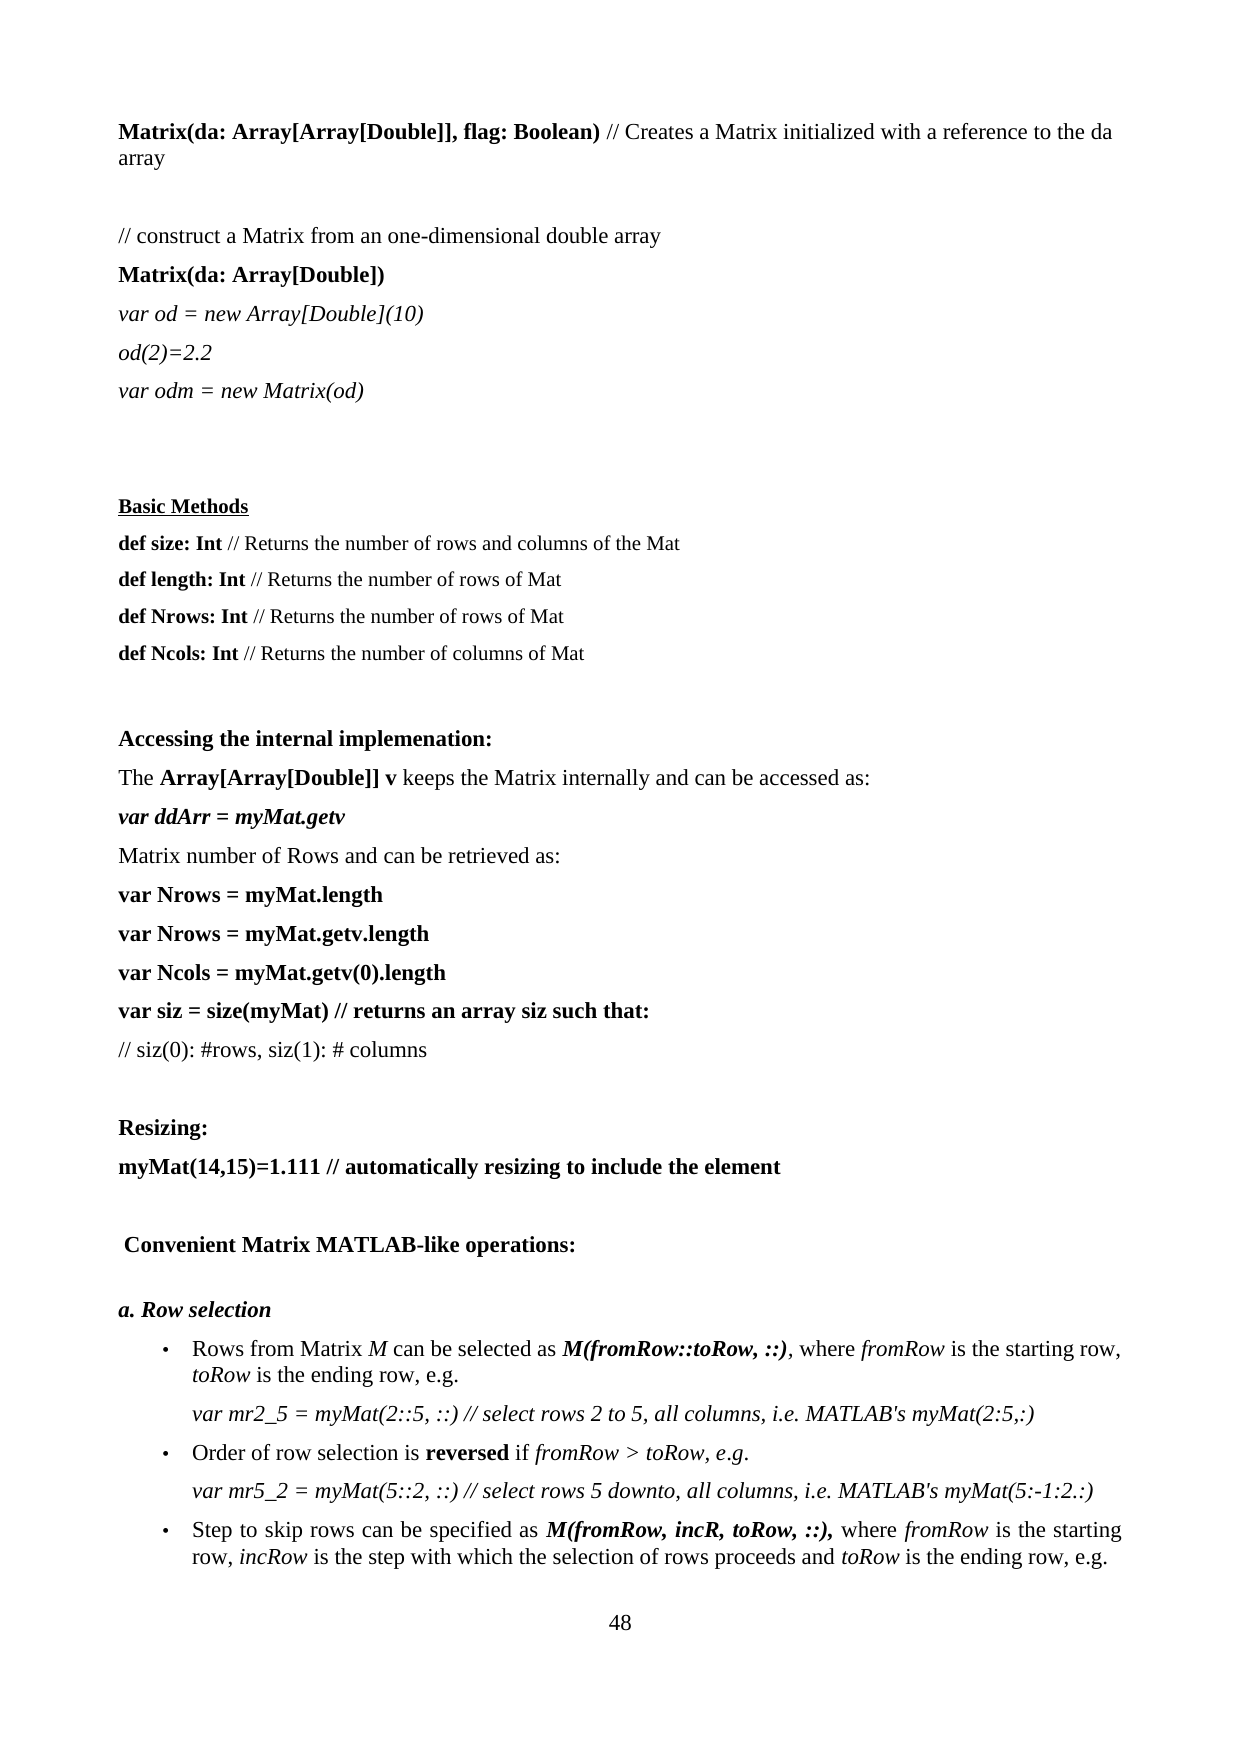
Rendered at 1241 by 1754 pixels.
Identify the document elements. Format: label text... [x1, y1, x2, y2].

text Matrix number of Rows and can be retrieved as: [118, 842, 1122, 868]
list Step to skip rows can be specified as M(fromRow, incR, toRow, ::), where fromRow is the starting row, incRow is the step with which the selection of rows proceeds and toRow is the ending row, e.g. [162, 1516, 1122, 1569]
text Convenient Matrix MATLAB-like operations: [118, 1231, 1122, 1257]
text Matrix(da: Array[Array[Double]], flag: Boolean) // Creates a Matrix initialized with a reference to the da array [118, 118, 1122, 171]
text Basic Methods [118, 494, 1122, 518]
list Order of row selection is reversed if fromRow > toRow, e.g. [162, 1439, 1122, 1465]
text var odm = new Matrix(od) [118, 378, 1122, 404]
text var Nrows = myMat.getv.length [118, 920, 1122, 946]
text var Nrows = myMat.length [118, 881, 1122, 907]
text Matrix(da: Array[Double]) [118, 261, 1122, 287]
text // construct a Matrix from an one-dimensional double array [118, 222, 1122, 248]
list var mr2_5 = myMat(2::5, ::) // select rows 2 to 5, all columns, i.e. MATLAB's myMat(2:5,:) [162, 1400, 1122, 1426]
text a. Row selection [118, 1296, 1122, 1322]
text // siz(0): #rows, siz(1): # columns [118, 1036, 1122, 1063]
text def size: Int // Returns the number of rows and columns of the Mat [118, 531, 1122, 555]
text od(2)=2.2 [118, 339, 1122, 365]
text var od = new Array[Double](10) [118, 300, 1122, 326]
text def length: Int // Returns the number of rows of Mat [118, 567, 1122, 591]
text var siz = size(myMat) // returns an array siz such that: [118, 997, 1122, 1024]
list var mr5_2 = myMat(5::2, ::) // select rows 5 downto, all columns, i.e. MATLAB's myMat(5:-1:2.:) [162, 1478, 1122, 1504]
text var Ncols = myMat.getv(0).length [118, 959, 1122, 985]
list Rows from Matrix M can be selected as M(fromRow::toRow, ::), where fromRow is the starting row, toRow is the ending row, e.g. [162, 1335, 1122, 1387]
text var ddArr = myMat.getv [118, 803, 1122, 829]
text myMat(14,15)=1.111 // automatically resizing to include the element [118, 1153, 1122, 1179]
text def Ncols: Int // Returns the number of columns of Mat [118, 640, 1122, 664]
text The Array[Array[Double]] v keeps the Matrix internally and can be accessed as: [118, 764, 1122, 791]
text def Nrows: Int // Returns the number of rows of Mat [118, 604, 1122, 628]
text Resizing: [118, 1114, 1122, 1140]
text Accessing the internal implemenation: [118, 726, 1122, 752]
